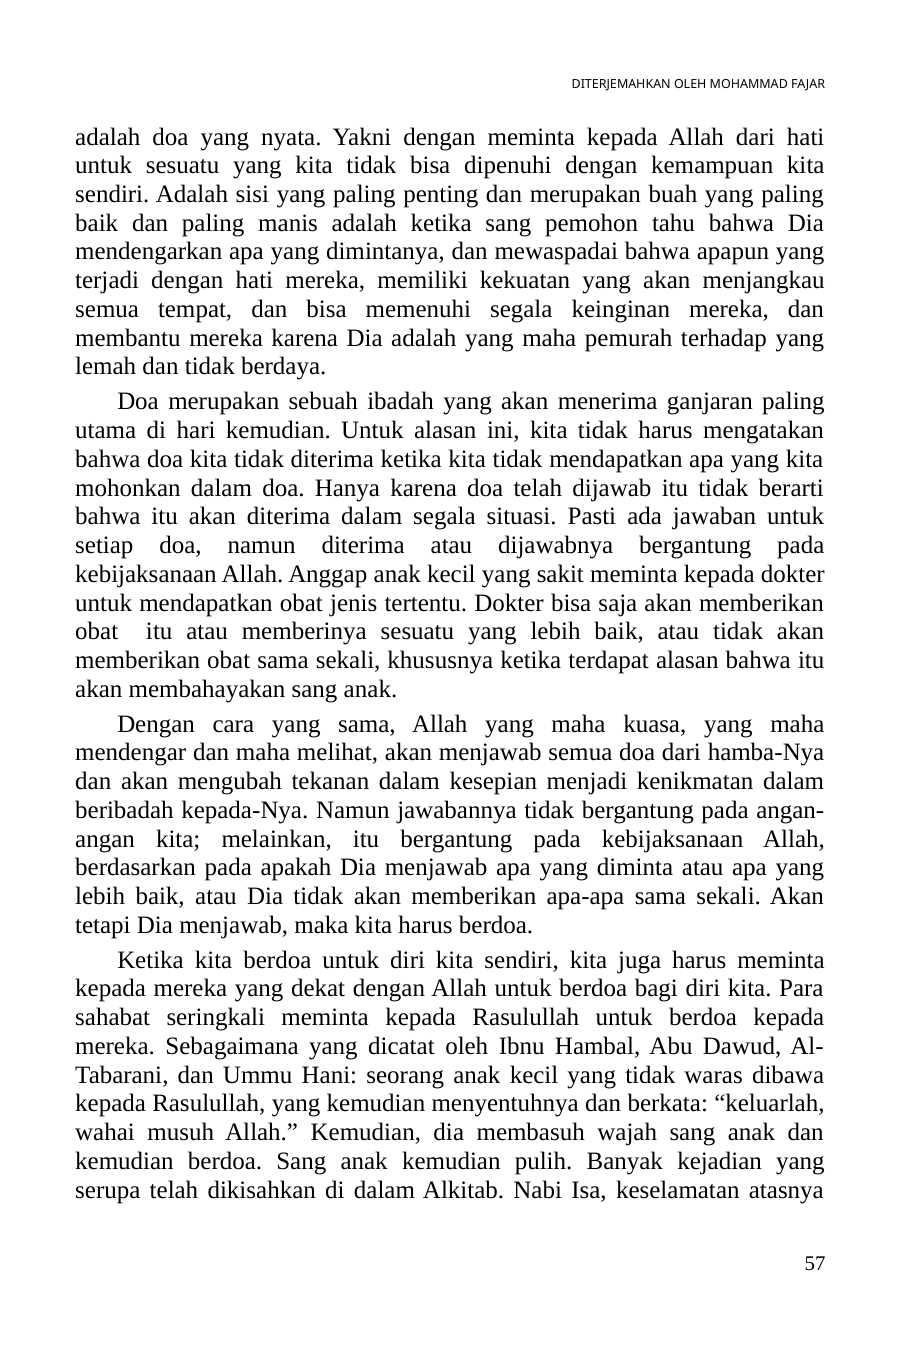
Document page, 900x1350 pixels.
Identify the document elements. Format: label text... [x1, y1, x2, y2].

text Ketika kita berdoa untuk diri kita sendiri, kita juga harus meminta kepada mereka yang dekat dengan Allah untuk berdoa bagi diri kita. Para sahabat seringkali meminta kepada Rasulullah untuk berdoa kepada mereka. Sebagaimana yang dicatat oleh Ibnu Hambal, Abu Dawud, Al-Tabarani, dan Ummu Hani: seorang anak kecil yang tidak waras dibawa kepada Rasulullah, yang kemudian menyentuhnya dan berkata: “keluarlah, wahai musuh Allah.” Kemudian, dia membasuh wajah sang anak dan kemudian berdoa. Sang anak kemudian pulih. Banyak kejadian yang serupa telah dikisahkan di dalam Alkitab. Nabi Isa, keselamatan atasnya [75, 945, 825, 1203]
text Dengan cara yang sama, Allah yang maha kuasa, yang maha mendengar dan maha melihat, akan menjawab semua doa dari hamba-Nya dan akan mengubah tekanan dalam kesepian menjadi kenikmatan dalam beribadah kepada-Nya. Namun jawabannya tidak bergantung pada angan-angan kita; melainkan, itu bergantung pada kebijaksanaan Allah, berdasarkan pada apakah Dia menjawab apa yang diminta atau apa yang lebih baik, atau Dia tidak akan memberikan apa-apa sama sekali. Akan tetapi Dia menjawab, maka kita harus berdoa. [75, 709, 825, 939]
text Doa merupakan sebuah ibadah yang akan menerima ganjaran paling utama di hari kemudian. Untuk alasan ini, kita tidak harus mengatakan bahwa doa kita tidak diterima ketika kita tidak mendapatkan apa yang kita mohonkan dalam doa. Hanya karena doa telah dijawab itu tidak berarti bahwa itu akan diterima dalam segala situasi. Pasti ada jawaban untuk setiap doa, namun diterima atau dijawabnya bergantung pada kebijaksanaan Allah. Anggap anak kecil yang sakit meminta kepada dokter untuk mendapatkan obat jenis tertentu. Dokter bisa saja akan memberikan obat itu atau memberinya sesuatu yang lebih baik, atau tidak akan memberikan obat sama sekali, khususnya ketika terdapat alasan bahwa itu akan membahayakan sang anak. [75, 386, 825, 703]
text adalah doa yang nyata. Yakni dengan meminta kepada Allah dari hati untuk sesuatu yang kita tidak bisa dipenuhi dengan kemampuan kita sendiri. Adalah sisi yang paling penting dan merupakan buah yang paling baik dan paling manis adalah ketika sang pemohon tahu bahwa Dia mendengarkan apa yang dimintanya, dan mewaspadai bahwa apapun yang terjadi dengan hati mereka, memiliki kekuatan yang akan menjangkau semua tempat, dan bisa memenuhi segala keinginan mereka, dan membantu mereka karena Dia adalah yang maha pemurah terhadap yang lemah dan tidak berdaya. [75, 122, 825, 380]
